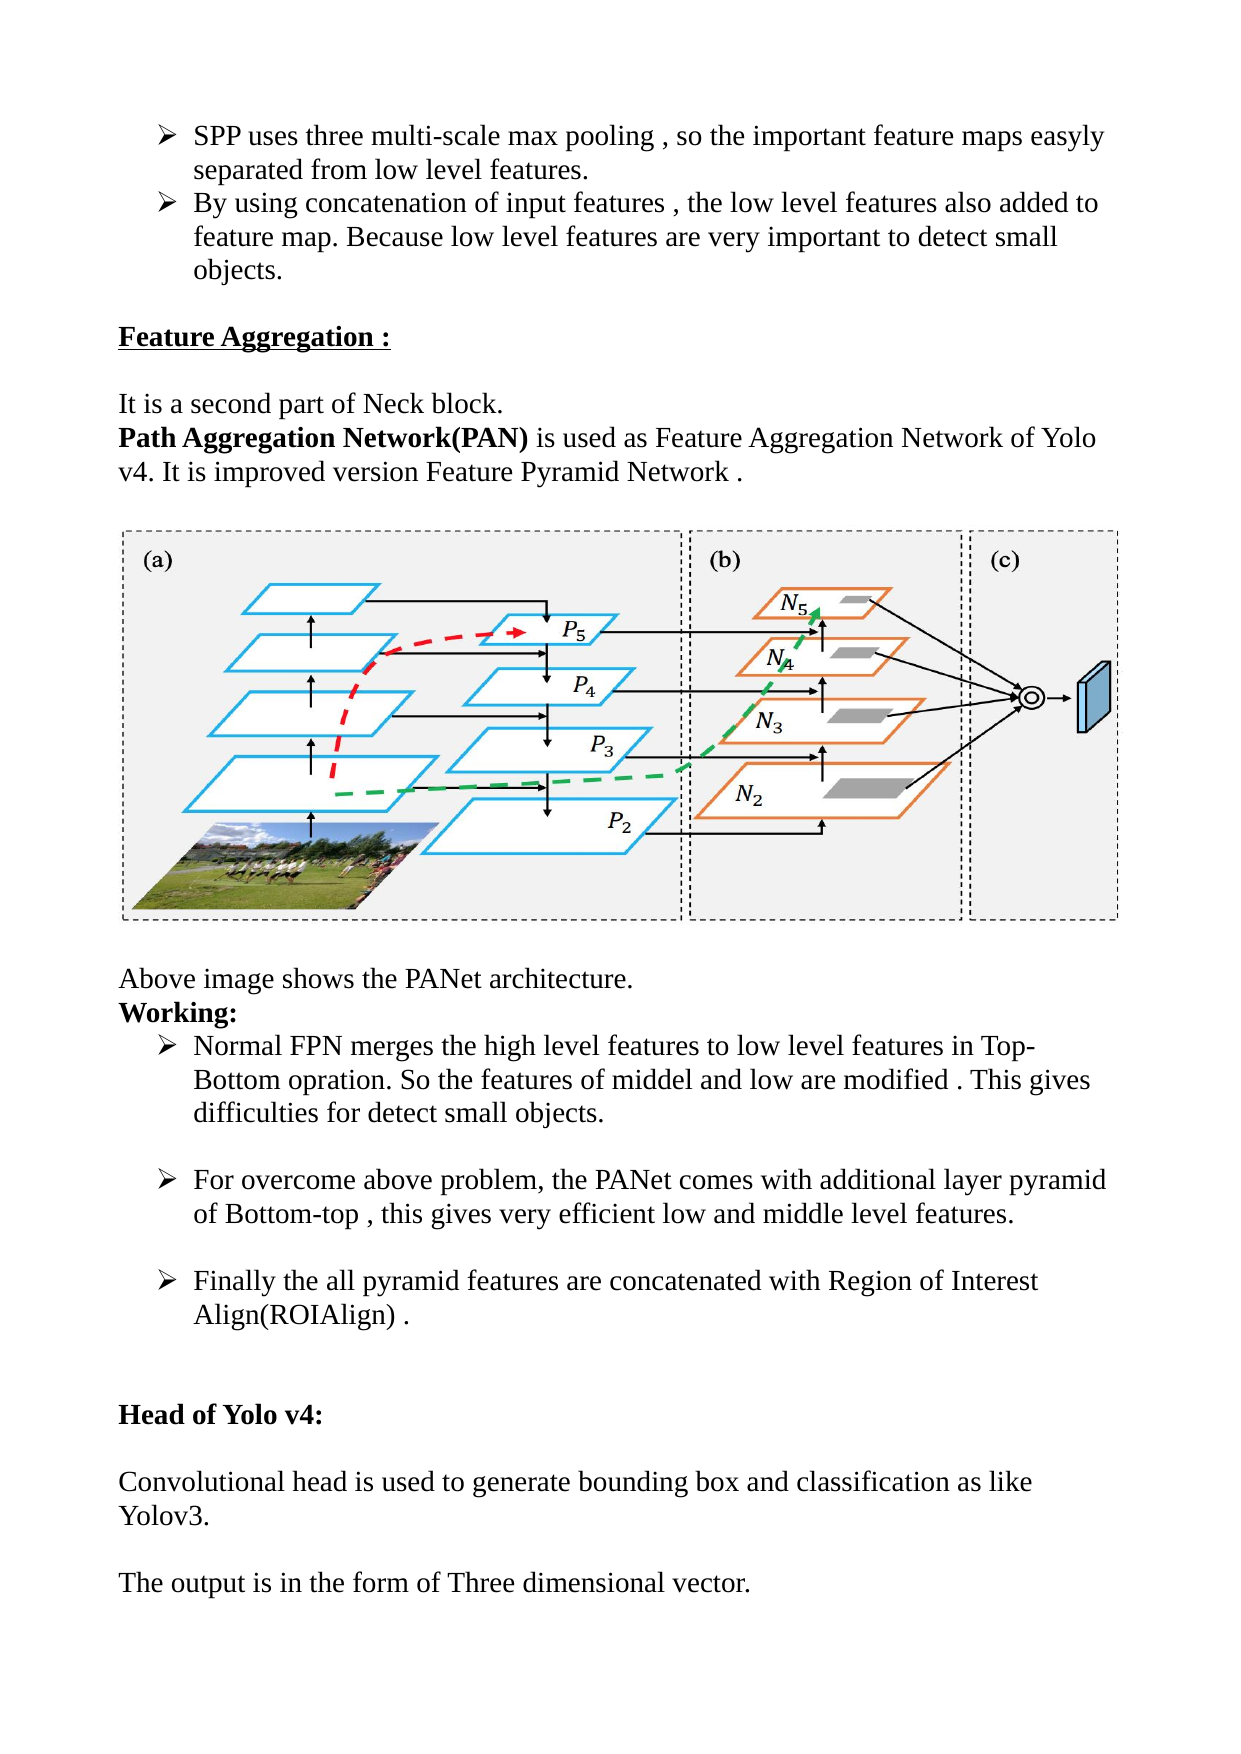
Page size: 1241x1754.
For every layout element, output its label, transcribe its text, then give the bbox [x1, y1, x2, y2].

list SPP uses three multi-scale max pooling , so the important feature maps easyly separated from low level features. [156, 118, 1122, 185]
list Normal FPN merges the high level features to low level features in Top-Bottom opration. So the features of middel and low are modified . This gives difficulties for detect small objects. [156, 1028, 1122, 1129]
text Convolutional head is used to generate bounding box and classification as like Yolov3. [118, 1464, 1122, 1532]
text Above image shows the PANet architecture. [118, 961, 1122, 995]
text Feature Aggregation : [118, 319, 1122, 353]
list Finally the all pyramid features are concatenated with Region of Interest Align(ROIAlign) . [156, 1263, 1122, 1330]
text It is a second part of Neck block. [118, 387, 1122, 420]
picture [118, 520, 1123, 928]
list For overcome above problem, the PANet comes with additional layer pyramid of Bottom-top , this gives very efficient low and middle level features. [156, 1162, 1122, 1230]
list By using concatenation of input features , the low level features also added to feature map. Because low level features are very important to detect small objects. [156, 185, 1122, 286]
text Working: [118, 995, 1122, 1028]
text Head of Yolo v4: [118, 1397, 1122, 1431]
text The output is in the form of Three dimensional vector. [118, 1565, 1122, 1599]
text Path Aggregation Network(PAN) is used as Feature Aggregation Network of Yolo v4. It is improved version Feature Pyramid Network . [118, 420, 1122, 487]
